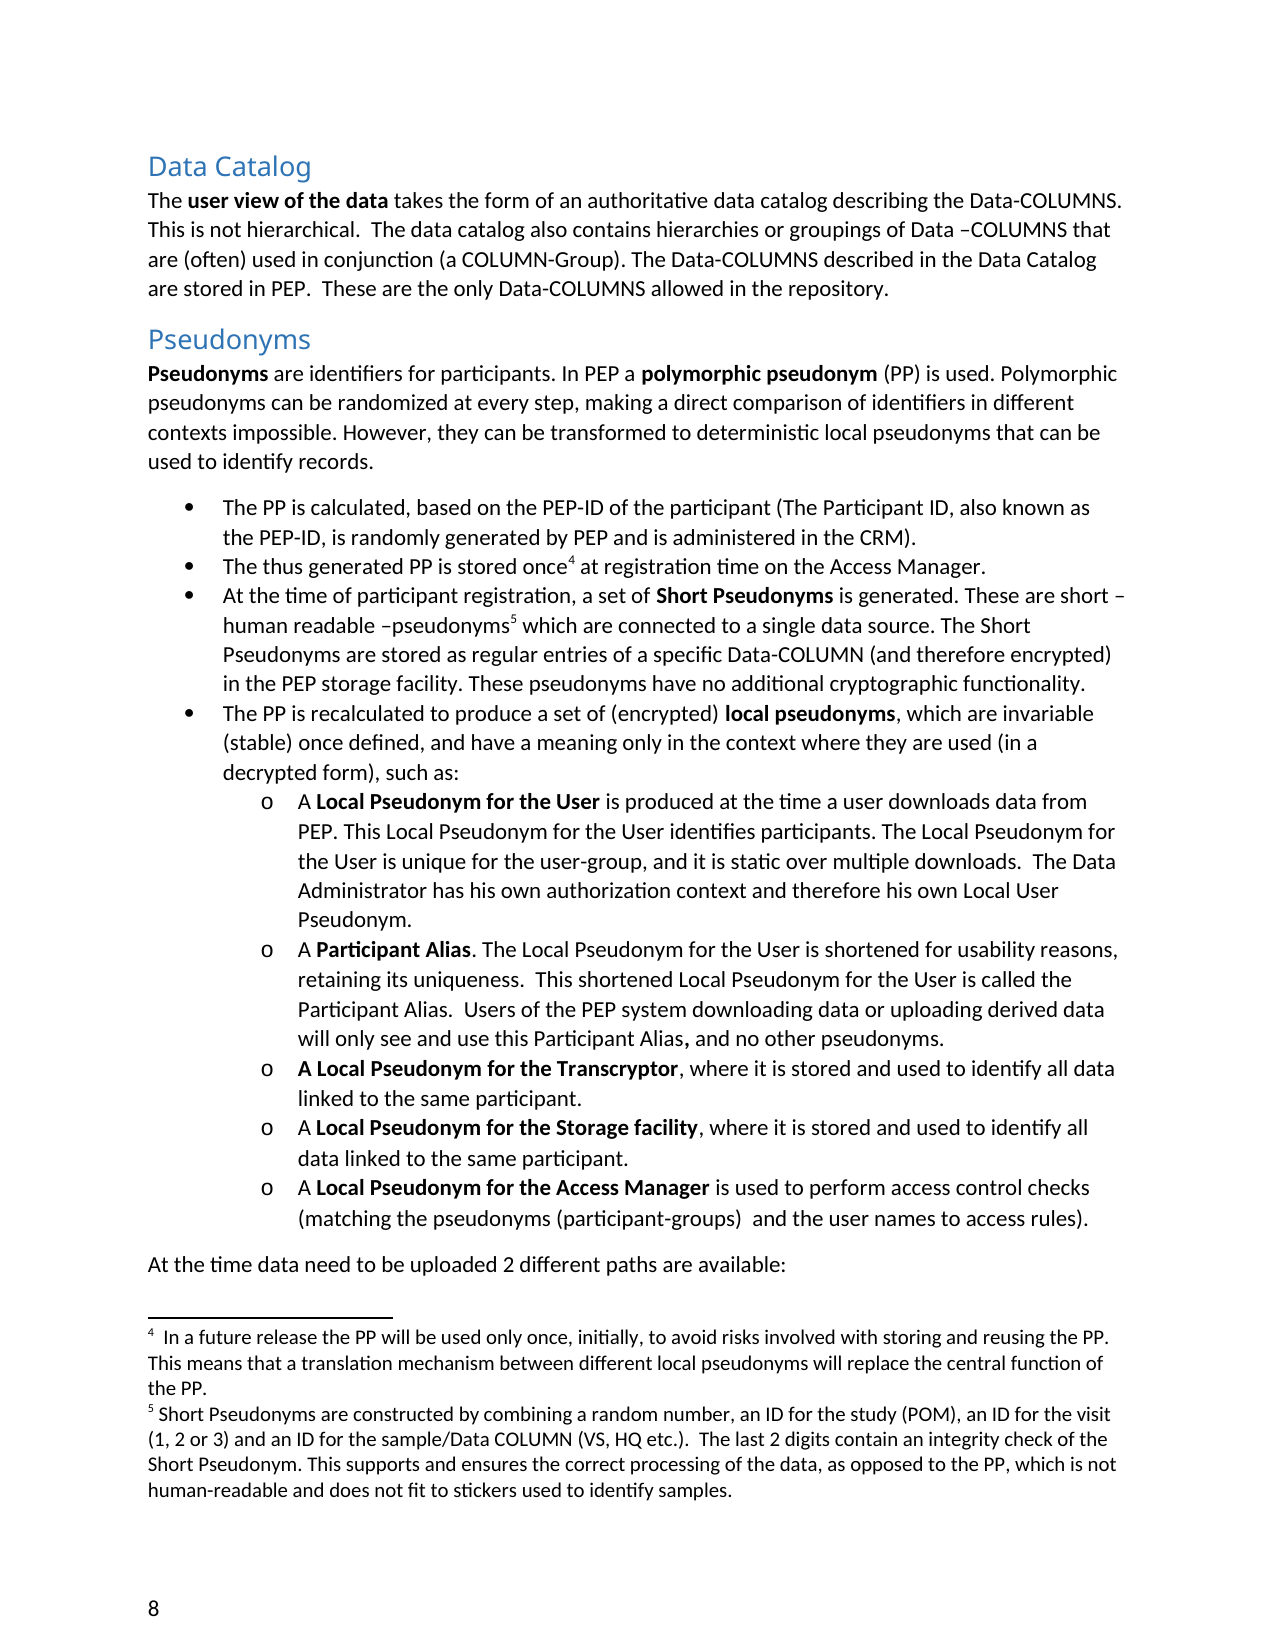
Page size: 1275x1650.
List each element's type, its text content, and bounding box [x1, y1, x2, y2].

text At the time data need to be uploaded 2 different paths are available: [148, 1250, 1127, 1278]
list At the time of participant registration, a set of Short Pseudonyms is generated. These are short –human readable –pseudonyms which are connected to a single data source. The Short Pseudonyms are stored as regular entries of a specific Data-COLUMN (and therefore encrypted) in the PEP storage facility. These pseudonyms have no additional cryptographic functionality. [185, 581, 1127, 697]
subtitle Pseudonyms [148, 320, 1127, 357]
list The PP is calculated, based on the PEP-ID of the participant (The Participant ID, also known as the PEP-ID, is randomly generated by PEP and is administered in the CRM). [185, 493, 1127, 551]
list A Local Pseudonym for the User is produced at the time a user downloads data from PEP. This Local Pseudonym for the User identifies participants. The Local Pseudonym for the User is unique for the user-group, and it is static over multiple downloads. The Data Administrator has his own authorization context and therefore his own Local User Pseudonym. [260, 787, 1127, 934]
subtitle Data Catalog [148, 148, 1127, 184]
list Short Pseudonyms are constructed by combining a random number, an ID for the study (POM), an ID for the visit (1, 2 or 3) and an ID for the sample/Data COLUMN (VS, HQ etc.). The last 2 digits contain an integrity check of the Short Pseudonym. This supports and ensures the correct processing of the data, as opposed to the PP, which is not human-readable and does not fit to stickers used to identify samples. [148, 1401, 1127, 1502]
text Pseudonyms are identifiers for participants. In PEP a polymorphic pseudonym (PP) is used. Polymorphic pseudonyms can be randomized at every step, making a direct comparison of identifiers in different contexts impossible. However, they can be transformed to deterministic local pseudonyms that can be used to identify records. [148, 359, 1127, 475]
text The user view of the data takes the form of an authoritative data catalog describing the Data-COLUMNS. This is not hierarchical. The data catalog also contains hierarchies or groupings of Data –COLUMNS that are (often) used in conjunction (a COLUMN-Group). The Data-COLUMNS described in the Data Catalog are stored in PEP. These are the only Data-COLUMNS allowed in the repository. [148, 186, 1127, 302]
list A Local Pseudonym for the Storage facility, where it is stored and used to identify all data linked to the same participant. [260, 1113, 1127, 1172]
list The PP is recalculated to produce a set of (encrypted) local pseudonyms, which are invariable (stable) once defined, and have a meaning only in the context where they are used (in a decrypted form), such as: [185, 699, 1127, 786]
list In a future release the PP will be used only once, initially, to avoid risks involved with storing and reusing the PP. This means that a translation mechanism between different local pseudonyms will replace the central function of the PP. [148, 1324, 1127, 1401]
list A Local Pseudonym for the Transcryptor, where it is stored and used to identify all data linked to the same participant. [260, 1054, 1127, 1112]
list A Participant Alias. The Local Pseudonym for the User is shortened for usability reasons, retaining its uniqueness. This shortened Local Pseudonym for the User is called the Participant Alias. Users of the PEP system downloading data or uploading derived data will only see and use this Participant Alias, and no other pseudonyms. [260, 935, 1127, 1052]
list A Local Pseudonym for the Access Manager is used to perform access control checks (matching the pseudonyms (participant-groups) and the user names to access rules). [260, 1173, 1127, 1232]
list The thus generated PP is stored once at registration time on the Access Manager. [185, 552, 1127, 580]
